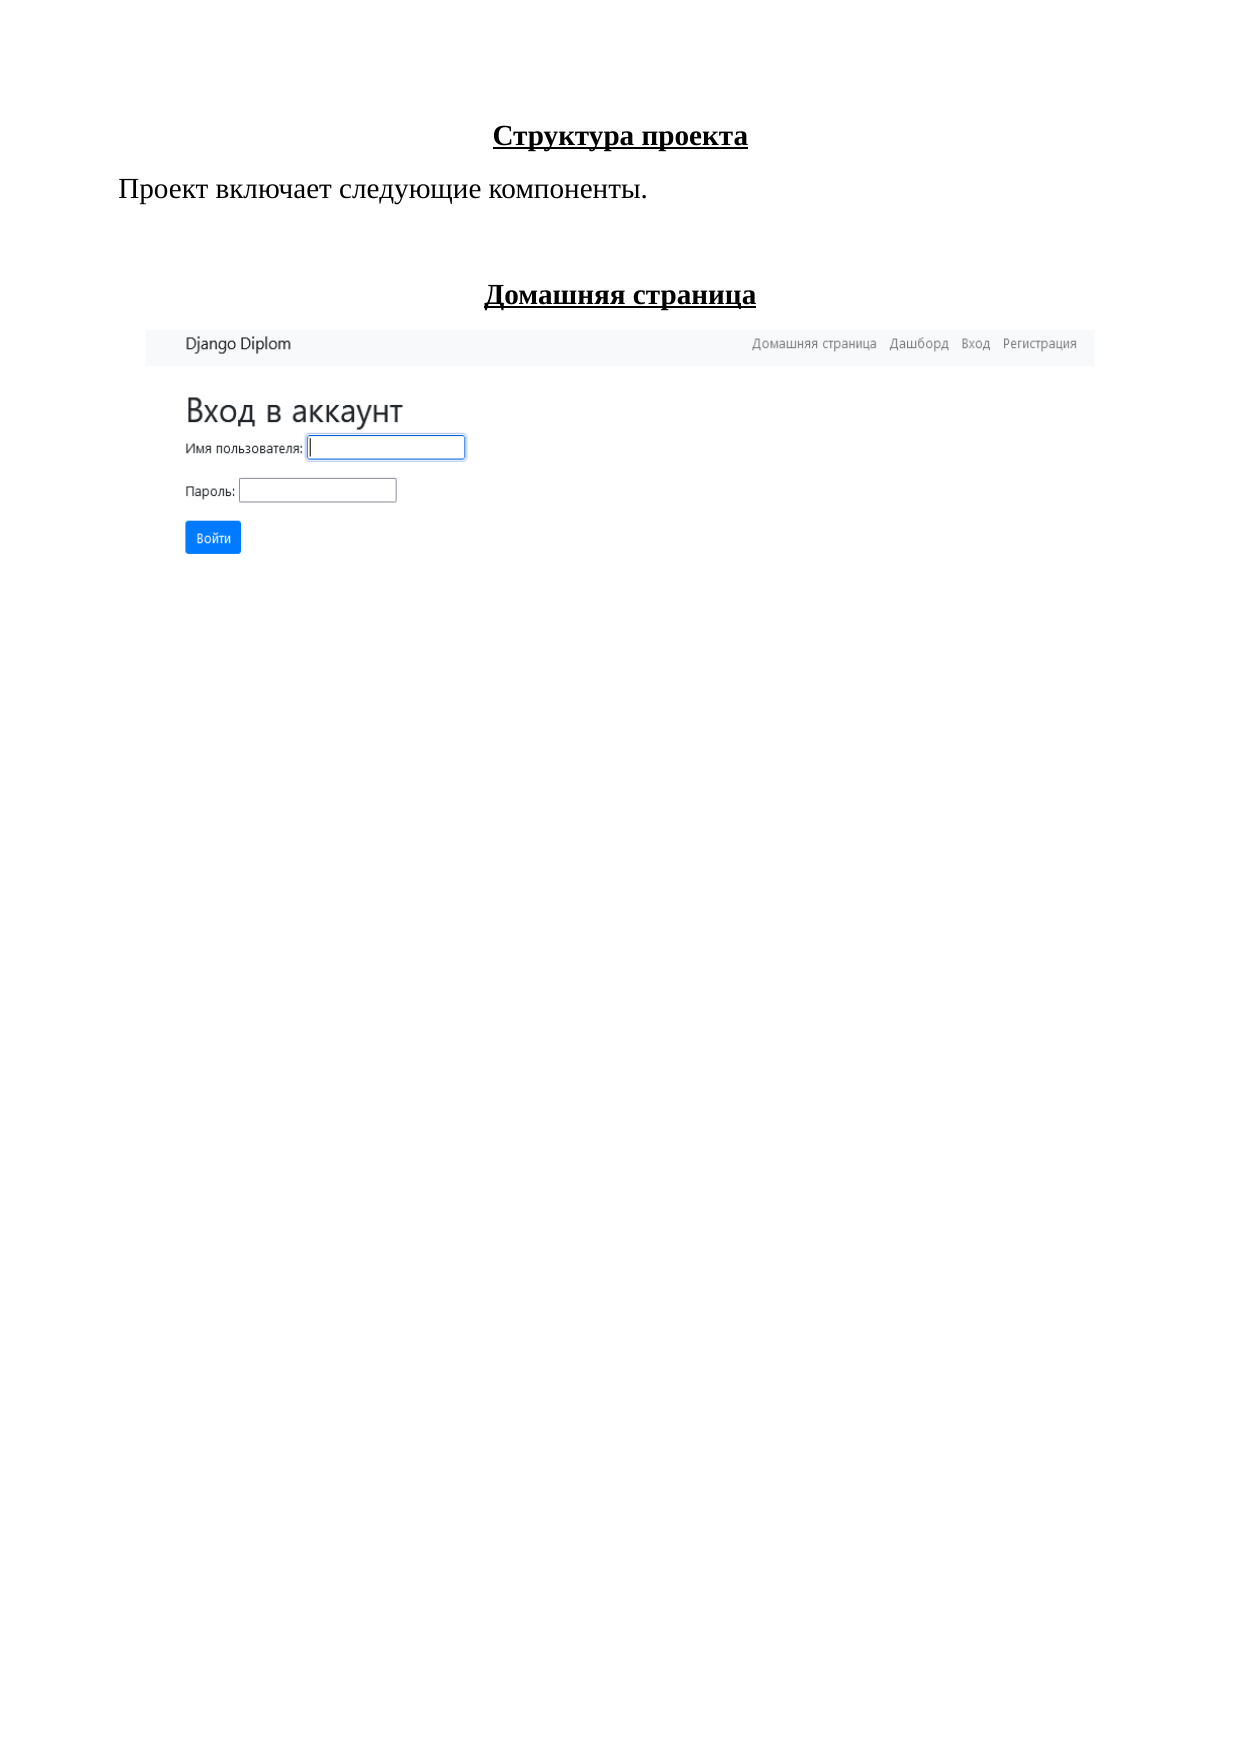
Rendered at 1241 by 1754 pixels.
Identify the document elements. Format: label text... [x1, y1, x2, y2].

text Структура проекта [118, 118, 1122, 152]
text Домашняя страница [118, 277, 1122, 311]
picture [145, 330, 1095, 719]
text Проект включает следующие компоненты. [118, 171, 1122, 205]
